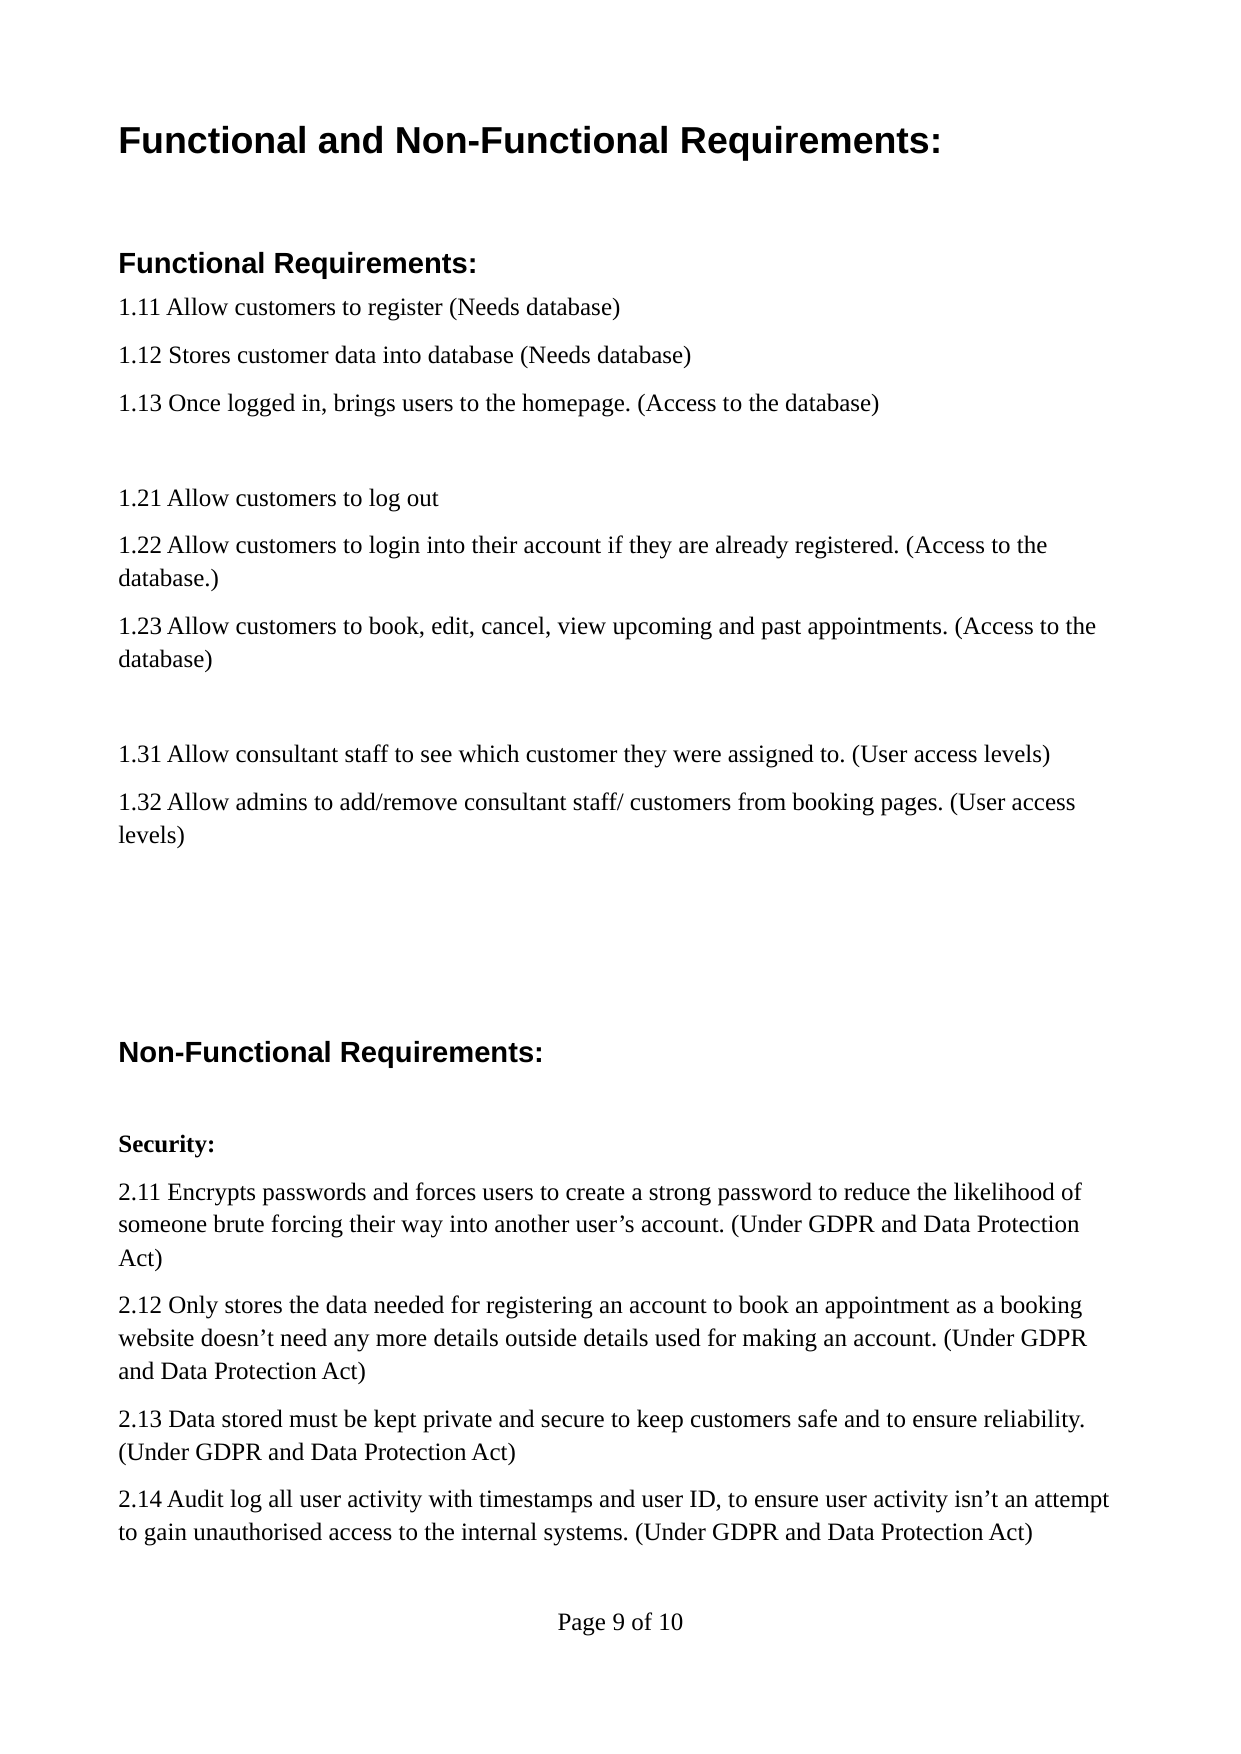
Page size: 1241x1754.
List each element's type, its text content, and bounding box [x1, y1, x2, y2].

subtitle Non-Functional Requirements: [118, 1035, 1122, 1069]
text 1.31 Allow consultant staff to see which customer they were assigned to. (User access levels) [118, 739, 1122, 768]
text 1.32 Allow admins to add/remove consultant staff/ customers from booking pages. (User access levels) [118, 787, 1122, 849]
text 1.12 Stores customer data into database (Needs database) [118, 340, 1122, 369]
text 1.22 Allow customers to login into their account if they are already registered. (Access to the database.) [118, 530, 1122, 592]
text Security: [118, 1129, 1122, 1158]
text 2.12 Only stores the data needed for registering an account to book an appointment as a booking website doesn’t need any more details outside details used for making an account. (Under GDPR and Data Protection Act) [118, 1290, 1122, 1385]
text 1.13 Once logged in, brings users to the homepage. (Access to the database) [118, 388, 1122, 416]
text 2.13 Data stored must be kept private and secure to keep customers safe and to ensure reliability. (Under GDPR and Data Protection Act) [118, 1404, 1122, 1466]
text 1.11 Allow customers to register (Needs database) [118, 292, 1122, 321]
text 2.14 Audit log all user activity with timestamps and user ID, to ensure user activity isn’t an attempt to gain unauthorised access to the internal systems. (Under GDPR and Data Protection Act) [118, 1484, 1122, 1546]
text 1.23 Allow customers to book, edit, cancel, view upcoming and past appointments. (Access to the database) [118, 611, 1122, 673]
subtitle Functional and Non-Functional Requirements: [118, 118, 1122, 161]
text 2.11 Encrypts passwords and forces users to create a strong password to reduce the likelihood of someone brute forcing their way into another user’s account. (Under GDPR and Data Protection Act) [118, 1177, 1122, 1271]
subtitle Functional Requirements: [118, 246, 1122, 280]
text 1.21 Allow customers to log out [118, 483, 1122, 512]
